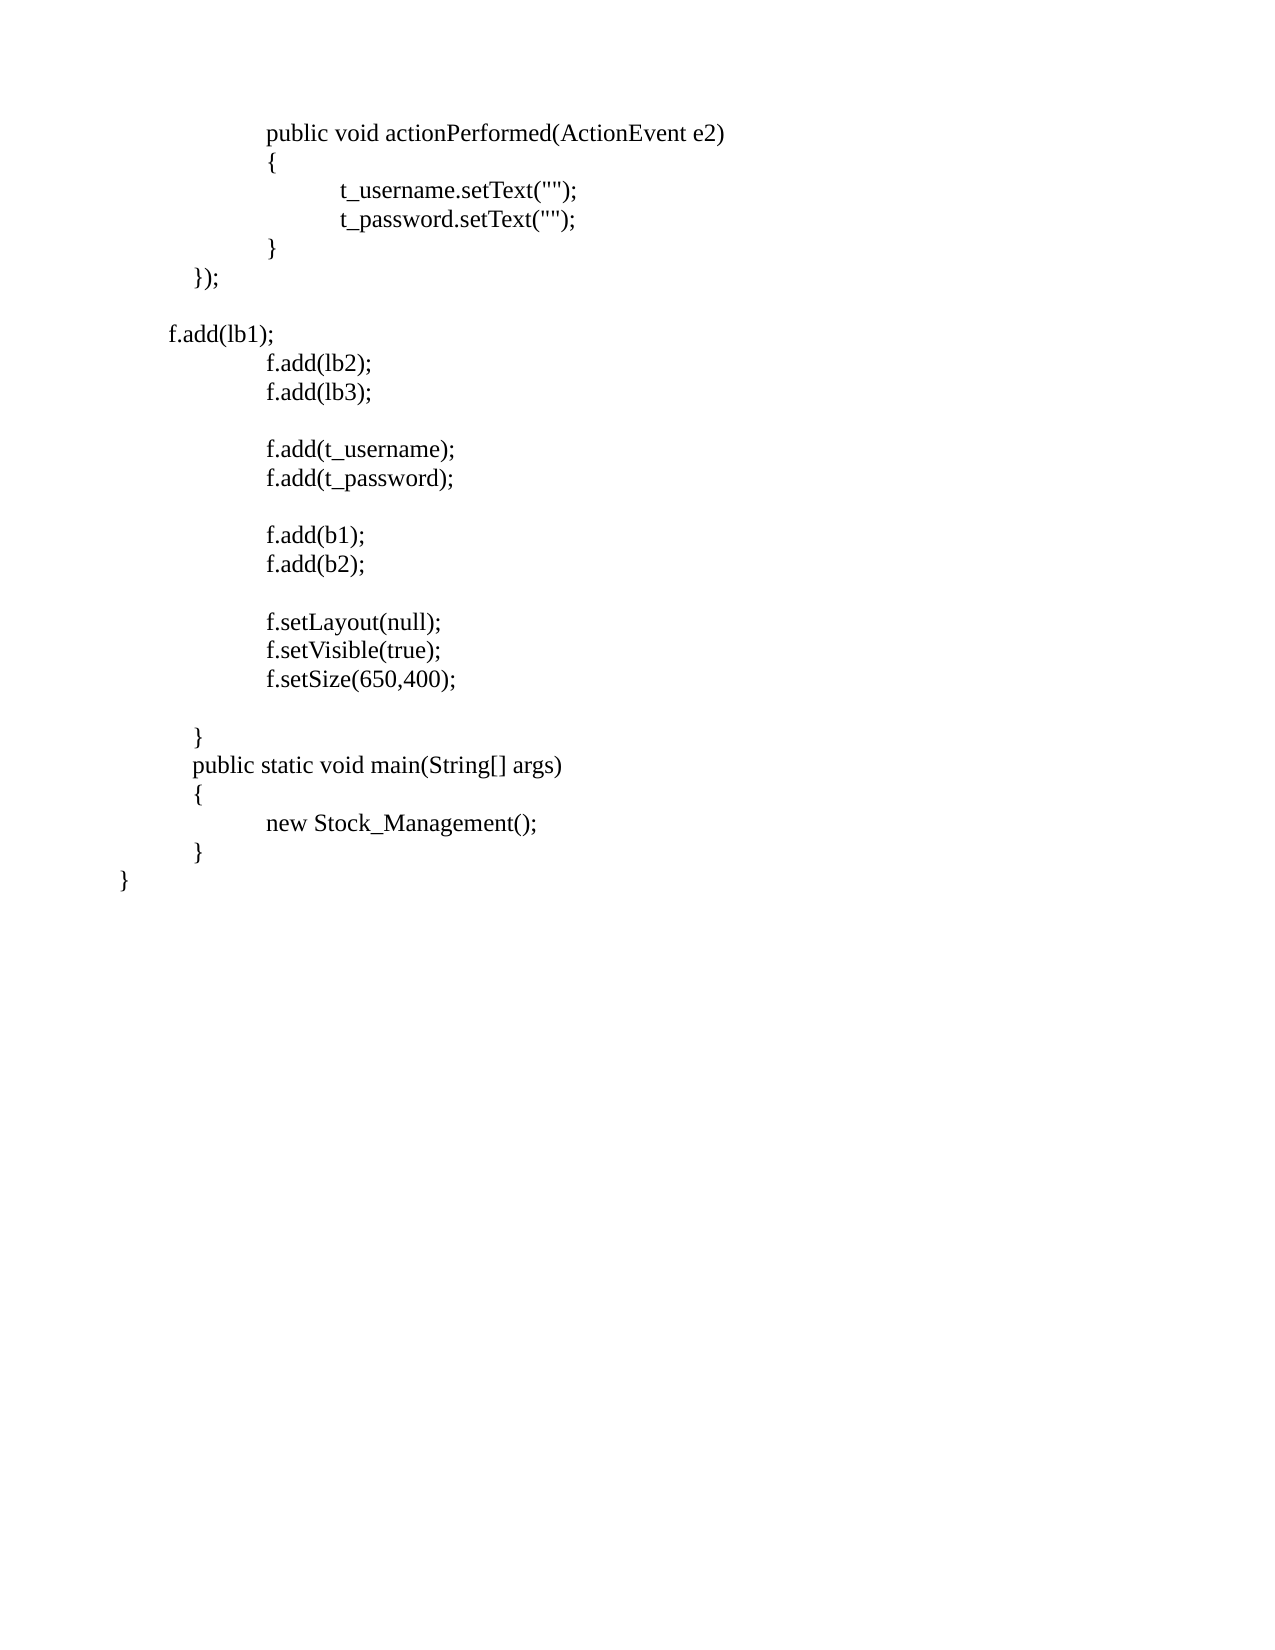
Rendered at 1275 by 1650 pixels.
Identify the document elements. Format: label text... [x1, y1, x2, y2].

text new Stock_Management(); [118, 808, 1157, 837]
text } [118, 866, 1157, 894]
text } [118, 233, 1157, 262]
text f.setVisible(true); [118, 636, 1157, 664]
text f.setLayout(null); [118, 607, 1157, 636]
text f.add(b2); [118, 549, 1157, 578]
text { [118, 147, 1157, 176]
text t_username.setText(""); [118, 176, 1157, 204]
text f.setSize(650,400); [118, 664, 1157, 693]
text f.add(t_username); [118, 434, 1157, 463]
text f.add(lb3); [118, 377, 1157, 406]
text { [118, 779, 1157, 808]
text f.add(lb2); [118, 348, 1157, 377]
text f.add(t_password); [118, 463, 1157, 492]
text } [118, 837, 1157, 866]
text f.add(lb1); [118, 319, 1157, 348]
text } [118, 722, 1157, 751]
text }); [118, 262, 1157, 291]
text public void actionPerformed(ActionEvent e2) [118, 118, 1157, 147]
text t_password.setText(""); [118, 204, 1157, 233]
text f.add(b1); [118, 521, 1157, 549]
text public static void main(String[] args) [118, 751, 1157, 779]
